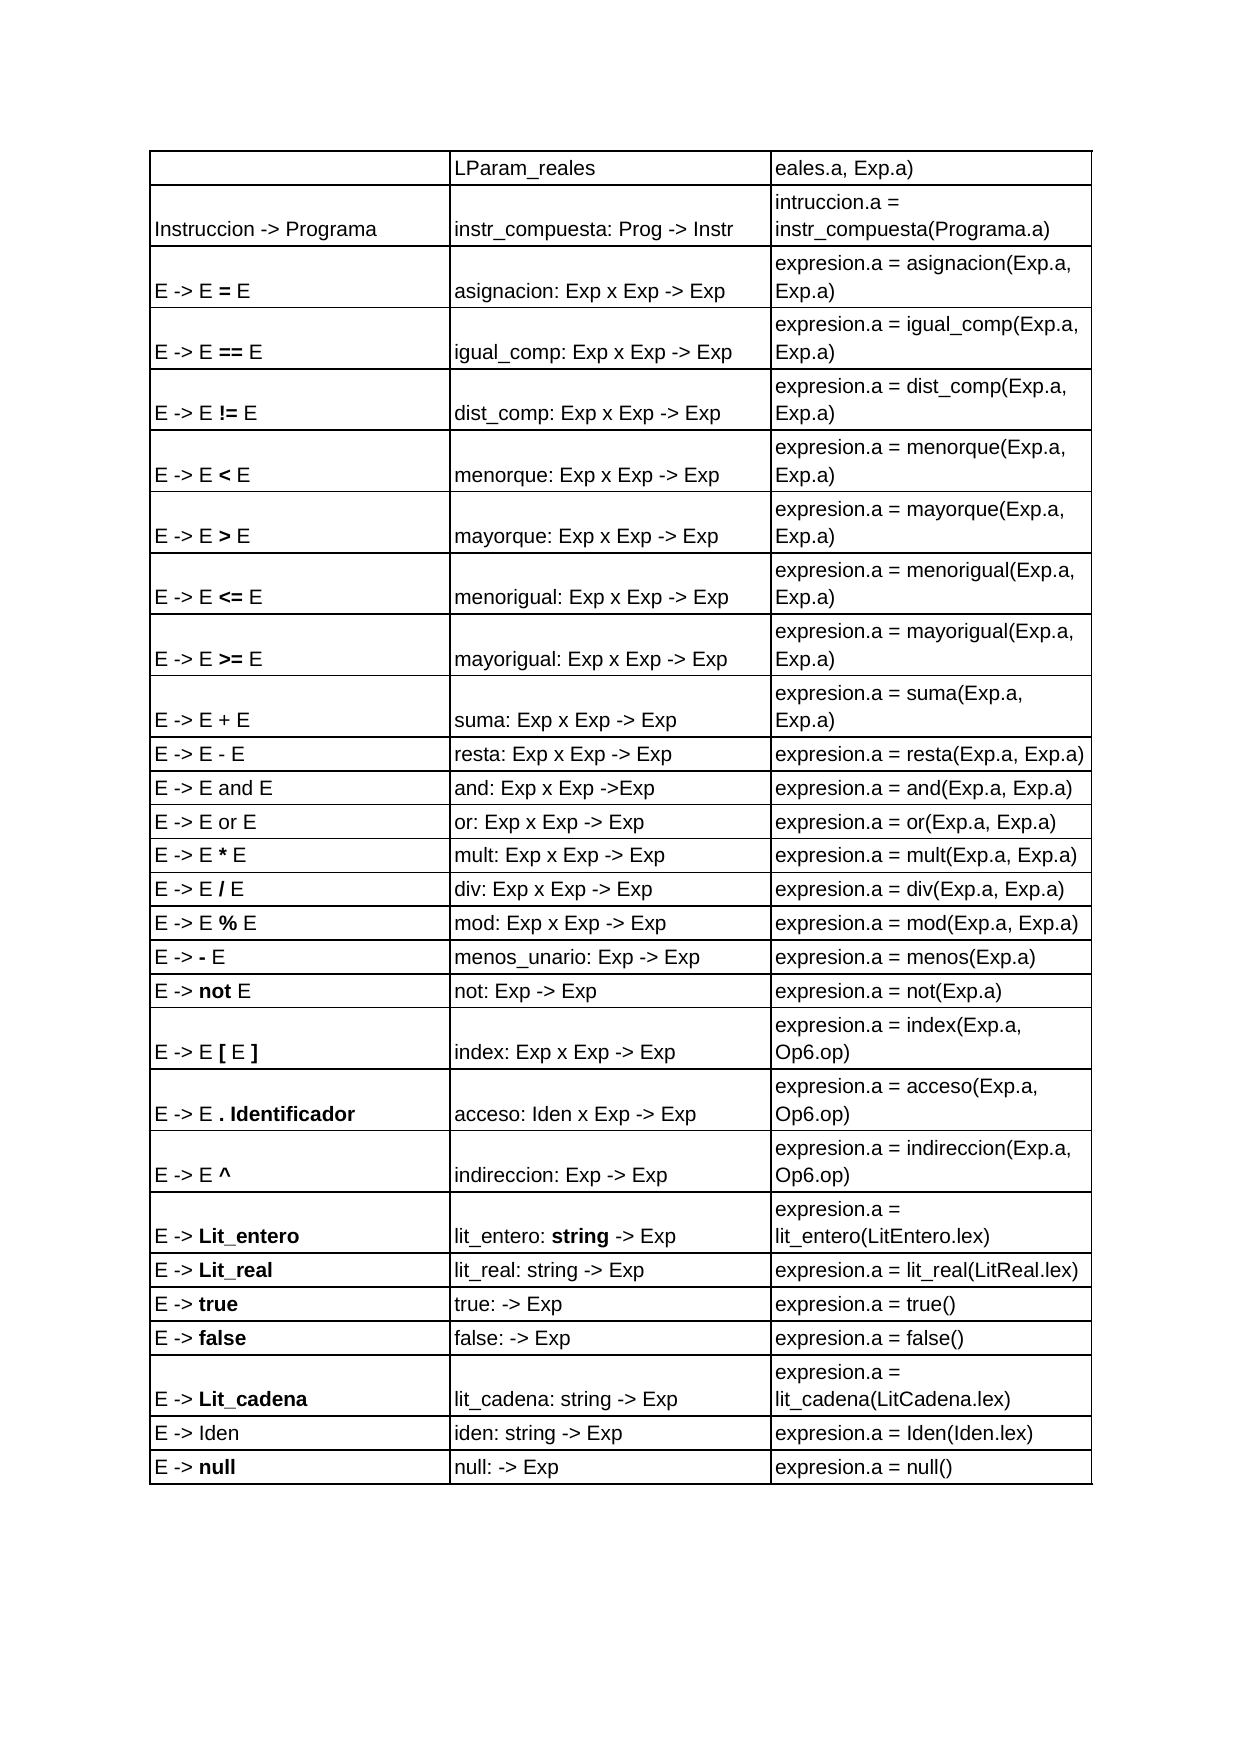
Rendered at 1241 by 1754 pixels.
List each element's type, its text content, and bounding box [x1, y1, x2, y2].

table_cell igual_comp: Exp x Exp -> Exp [451, 308, 770, 368]
table_cell Instruccion -> Programa [151, 186, 449, 245]
table_cell E -> E / E [151, 873, 449, 905]
table_cell E -> E ^ [151, 1131, 449, 1191]
table_cell E -> E = E [151, 247, 449, 307]
table_cell mayorque: Exp x Exp -> Exp [451, 492, 770, 552]
table_cell suma: Exp x Exp -> Exp [451, 676, 770, 736]
table_cell index: Exp x Exp -> Exp [451, 1008, 770, 1068]
table_cell E -> E <= E [151, 554, 449, 613]
table_cell indireccion: Exp -> Exp [451, 1131, 770, 1191]
table_cell expresion.a = Iden(Iden.lex) [772, 1417, 1091, 1449]
table_cell expresion.a = suma(Exp.a, Exp.a) [772, 676, 1091, 736]
table_cell expresion.a = div(Exp.a, Exp.a) [772, 873, 1091, 905]
table_cell not: Exp -> Exp [451, 975, 770, 1007]
table_cell expresion.a = or(Exp.a, Exp.a) [772, 805, 1091, 838]
table_cell E -> E == E [151, 308, 449, 368]
table_cell expresion.a = false() [772, 1322, 1091, 1354]
table_cell expresion.a = and(Exp.a, Exp.a) [772, 772, 1091, 804]
table_cell expresion.a = lit_cadena(LitCadena.lex) [772, 1356, 1091, 1415]
table_cell expresion.a = asignacion(Exp.a, Exp.a) [772, 247, 1091, 307]
table_cell asignacion: Exp x Exp -> Exp [451, 247, 770, 307]
table_cell expresion.a = indireccion(Exp.a, Op6.op) [772, 1131, 1091, 1191]
table_cell expresion.a = resta(Exp.a, Exp.a) [772, 738, 1091, 770]
table_cell E -> E * E [151, 839, 449, 871]
table_cell true: -> Exp [451, 1288, 770, 1320]
table_cell E -> null [151, 1451, 449, 1483]
table_cell LParam_reales [451, 152, 770, 184]
table_cell lit_real: string -> Exp [451, 1254, 770, 1286]
table_cell E -> E and E [151, 772, 449, 804]
table_cell E -> E != E [151, 370, 449, 429]
table_cell expresion.a = null() [772, 1451, 1091, 1483]
table_cell E -> E + E [151, 676, 449, 736]
table_cell menorigual: Exp x Exp -> Exp [451, 554, 770, 613]
table_cell and: Exp x Exp ->Exp [451, 772, 770, 804]
table_cell resta: Exp x Exp -> Exp [451, 738, 770, 770]
table_cell expresion.a = menorque(Exp.a, Exp.a) [772, 431, 1091, 491]
table_cell E -> E [ E ] [151, 1008, 449, 1068]
table_cell expresion.a = acceso(Exp.a, Op6.op) [772, 1070, 1091, 1129]
table_cell eales.a, Exp.a) [772, 152, 1091, 184]
table_cell E -> E - E [151, 738, 449, 770]
table_cell expresion.a = igual_comp(Exp.a, Exp.a) [772, 308, 1091, 368]
table_cell expresion.a = lit_real(LitReal.lex) [772, 1254, 1091, 1286]
table_cell false: -> Exp [451, 1322, 770, 1354]
table_cell expresion.a = mult(Exp.a, Exp.a) [772, 839, 1091, 871]
table_cell [151, 152, 449, 184]
table_cell expresion.a = dist_comp(Exp.a, Exp.a) [772, 370, 1091, 429]
table_cell expresion.a = mayorque(Exp.a, Exp.a) [772, 492, 1091, 552]
table_cell expresion.a = lit_entero(LitEntero.lex) [772, 1193, 1091, 1252]
table_cell mult: Exp x Exp -> Exp [451, 839, 770, 871]
table_cell menos_unario: Exp -> Exp [451, 941, 770, 973]
table_cell E -> Lit_cadena [151, 1356, 449, 1415]
table_cell E -> Iden [151, 1417, 449, 1449]
table_cell E -> not E [151, 975, 449, 1007]
table_cell E -> false [151, 1322, 449, 1354]
table_cell E -> E % E [151, 907, 449, 939]
table_cell E -> true [151, 1288, 449, 1320]
table_cell E -> - E [151, 941, 449, 973]
table_cell or: Exp x Exp -> Exp [451, 805, 770, 838]
table_cell expresion.a = menorigual(Exp.a, Exp.a) [772, 554, 1091, 613]
table_cell E -> E < E [151, 431, 449, 491]
table_cell E -> Lit_entero [151, 1193, 449, 1252]
table_cell E -> E >= E [151, 615, 449, 675]
table_cell instr_compuesta: Prog -> Instr [451, 186, 770, 245]
table_cell expresion.a = mayorigual(Exp.a, Exp.a) [772, 615, 1091, 675]
table_cell null: -> Exp [451, 1451, 770, 1483]
table_cell expresion.a = menos(Exp.a) [772, 941, 1091, 973]
table_cell mayorigual: Exp x Exp -> Exp [451, 615, 770, 675]
table_cell dist_comp: Exp x Exp -> Exp [451, 370, 770, 429]
table_cell E -> E . Identificador [151, 1070, 449, 1129]
table_cell E -> E > E [151, 492, 449, 552]
table_cell lit_cadena: string -> Exp [451, 1356, 770, 1415]
table_cell intruccion.a = instr_compuesta(Programa.a) [772, 186, 1091, 245]
table_cell menorque: Exp x Exp -> Exp [451, 431, 770, 491]
table_cell mod: Exp x Exp -> Exp [451, 907, 770, 939]
table_cell expresion.a = index(Exp.a, Op6.op) [772, 1008, 1091, 1068]
table_cell iden: string -> Exp [451, 1417, 770, 1449]
table_cell acceso: Iden x Exp -> Exp [451, 1070, 770, 1129]
table_cell E -> E or E [151, 805, 449, 838]
table_cell expresion.a = not(Exp.a) [772, 975, 1091, 1007]
table_cell lit_entero: string -> Exp [451, 1193, 770, 1252]
table_cell div: Exp x Exp -> Exp [451, 873, 770, 905]
table_cell expresion.a = true() [772, 1288, 1091, 1320]
table_cell expresion.a = mod(Exp.a, Exp.a) [772, 907, 1091, 939]
table_cell E -> Lit_real [151, 1254, 449, 1286]
